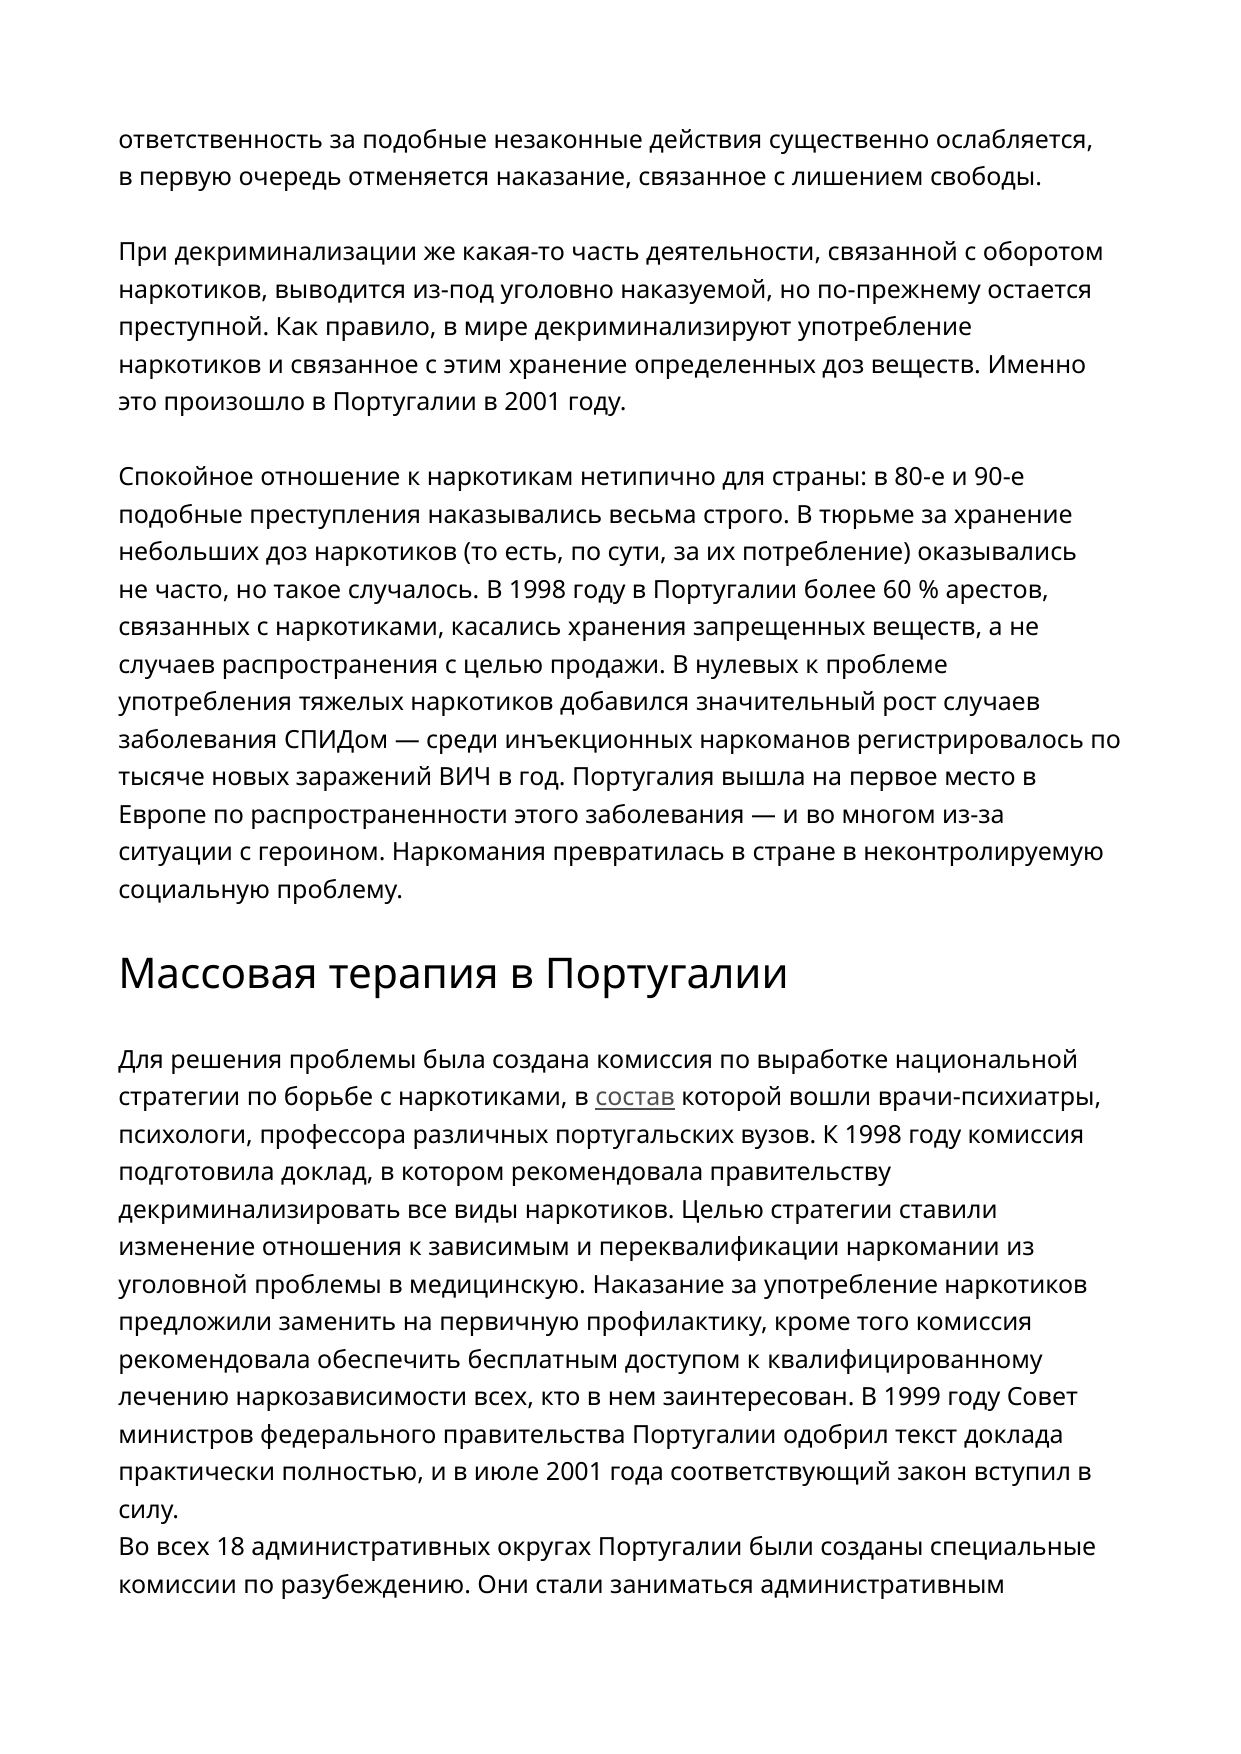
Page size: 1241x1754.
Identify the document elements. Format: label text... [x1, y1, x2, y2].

text ответственность за подобные незаконные действия существенно ослабляется, в первую очередь отменяется наказание, связанное с лишением свободы. [118, 118, 1122, 193]
text Спокойное отношение к наркотикам нетипично для страны: в 80-е и 90-е подобные преступления наказывались весьма строго. В тюрьме за хранение небольших доз наркотиков (то есть, по сути, за их потребление) оказывались не часто, но такое случалось. В 1998 году в Португалии более 60 % арестов, связанных с наркотиками, касались хранения запрещенных веществ, а не случаев распространения с целью продажи. В нулевых к проблеме употребления тяжелых наркотиков добавился значительный рост случаев заболевания СПИДом — среди инъекционных наркоманов регистрировалось по тысяче новых заражений ВИЧ в год. Португалия вышла на первое место в Европе по распространенности этого заболевания — и во многом из-за ситуации с героином. Наркомания превратилась в стране в неконтролируемую социальную проблему. [118, 456, 1122, 906]
subtitle Массовая терапия в Португалии [118, 943, 1122, 1001]
text При декриминализации же какая-то часть деятельности, связанной с оборотом наркотиков, выводится из-под уголовно наказуемой, но по-прежнему остается преступной. Как правило, в мире декриминализируют употребление наркотиков и связанное с этим хранение определенных доз веществ. Именно это произошло в Португалии в 2001 году. [118, 231, 1122, 418]
text Во всех 18 административных округах Португалии были созданы специальные комиссии по разубеждению. Они стали заниматься административным [118, 1526, 1122, 1601]
text Для решения проблемы была создана комиссия по выработке национальной стратегии по борьбе с наркотиками, в состав которой вошли врачи-психиатры, психологи, профессора различных португальских вузов. К 1998 году комиссия подготовила доклад, в котором рекомендовала правительству декриминализировать все виды наркотиков. Целью стратегии ставили изменение отношения к зависимым и переквалификации наркомании из уголовной проблемы в медицинскую. Наказание за употребление наркотиков предложили заменить на первичную профилактику, кроме того комиссия рекомендовала обеспечить бесплатным доступом к квалифицированному лечению наркозависимости всех, кто в нем заинтересован. В 1999 году Совет министров федерального правительства Португалии одобрил текст доклада практически полностью, и в июле 2001 года соответствующий закон вступил в силу. [118, 1038, 1122, 1526]
